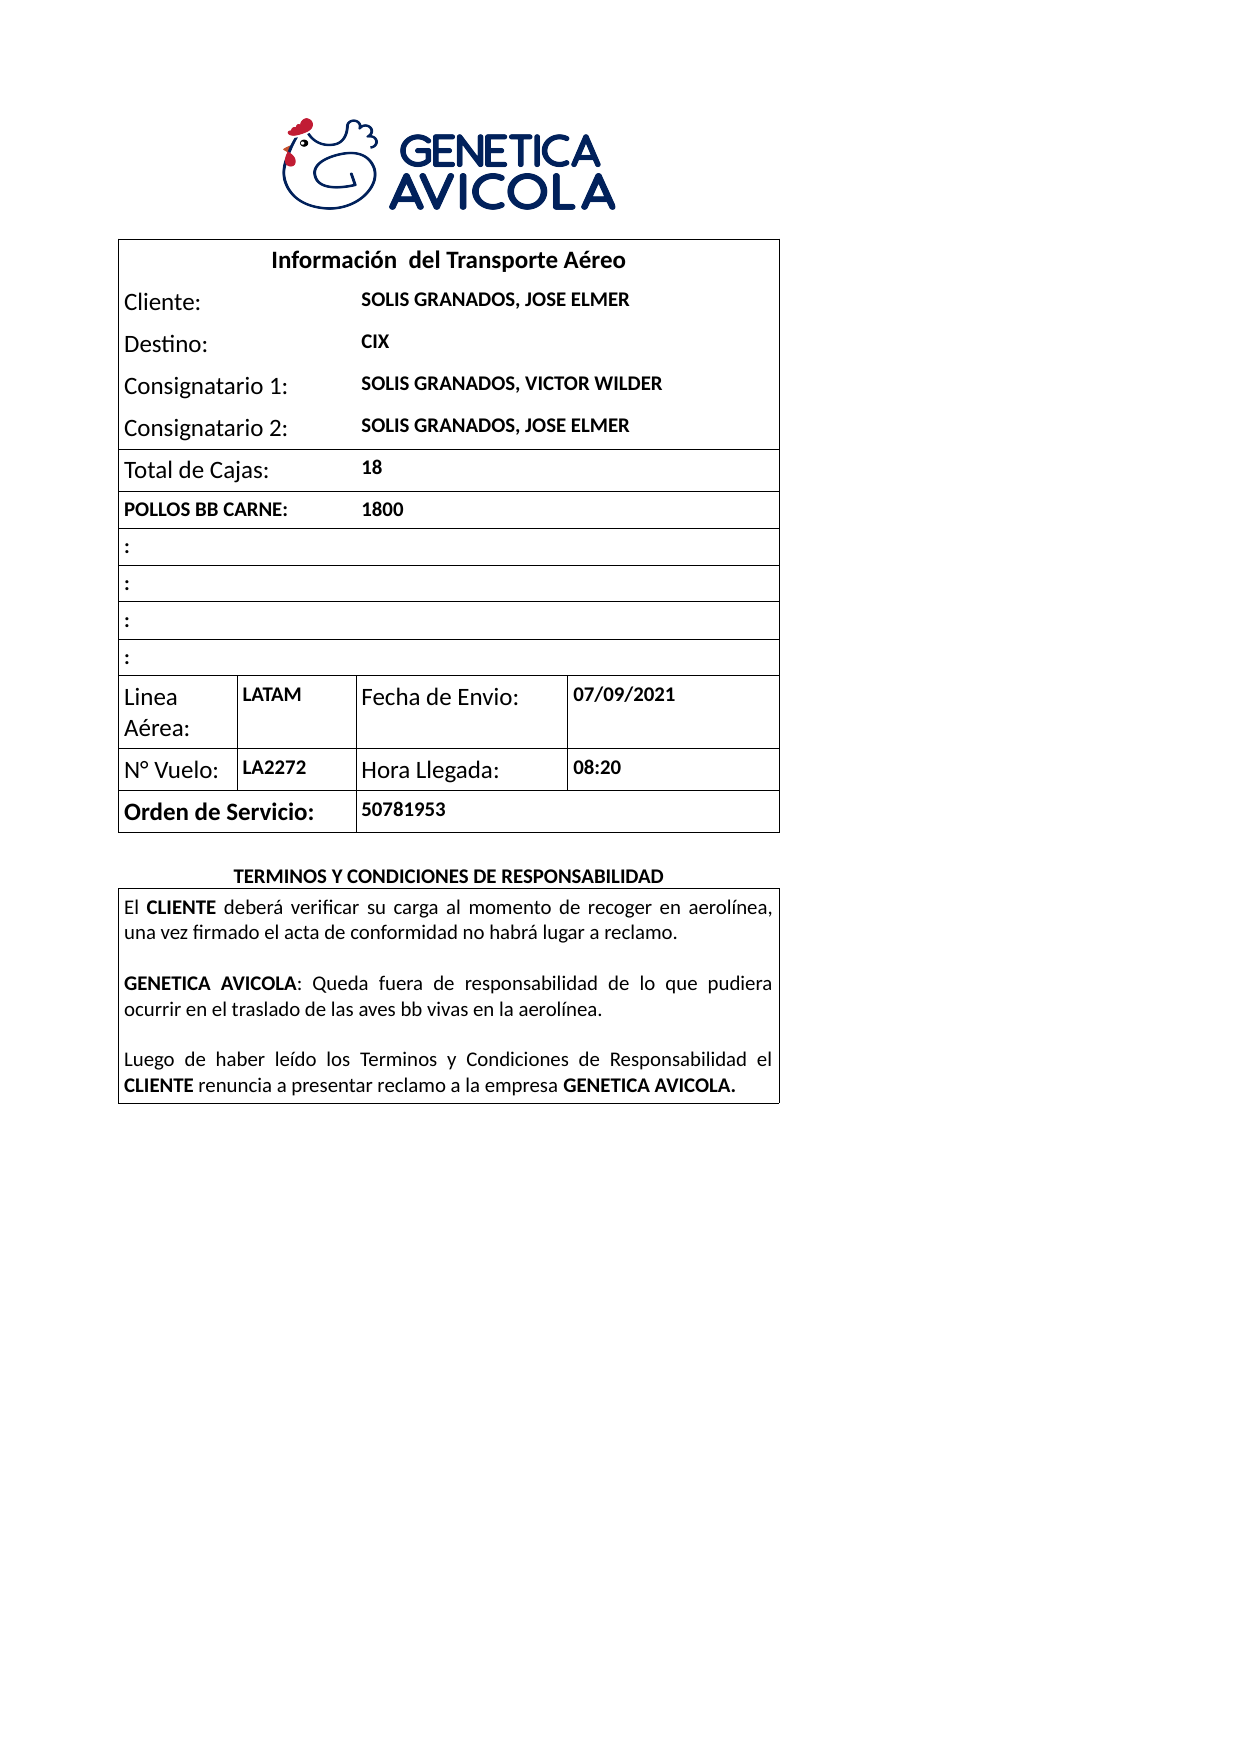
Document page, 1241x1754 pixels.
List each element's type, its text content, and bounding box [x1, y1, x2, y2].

table_cell El CLIENTE deberá verificar su carga al momento de recoger en aerolínea, una vez firmado el acta de conformidad no habrá lugar a reclamo. GENETICA AVICOLA: Queda fuera de responsabilidad de lo que pudiera ocurrir en el traslado de las aves bb vivas en la aerolínea. Luego de haber leído los Terminos y Condiciones de Responsabilidad el CLIENTE renuncia a presentar reclamo a la empresa GENETICA AVICOLA. [119, 889, 779, 1103]
table_cell [356, 640, 779, 675]
table_cell Fecha de Envio: [357, 676, 567, 748]
table_cell SOLIS GRANADOS, VICTOR WILDER [356, 365, 779, 406]
table_cell Hora Llegada: [357, 749, 567, 790]
table_cell TERMINOS Y CONDICIONES DE RESPONSABILIDAD [118, 833, 779, 888]
table_header Información del Transporte Aéreo [119, 240, 779, 281]
table_cell 50781953 [357, 791, 779, 832]
table_cell : [119, 602, 356, 638]
table_cell 07/09/2021 [568, 676, 779, 748]
table_cell [356, 529, 779, 564]
table_cell Cliente: [119, 281, 356, 322]
table_cell CIX [356, 323, 779, 364]
table_cell 1800 [356, 492, 779, 527]
picture [282, 118, 616, 210]
table_cell 08:20 [568, 749, 779, 790]
table_cell SOLIS GRANADOS, JOSE ELMER [356, 406, 779, 448]
table_cell : [119, 529, 356, 564]
table_cell : [119, 566, 356, 601]
table_cell Consignatario 2: [119, 406, 356, 448]
table_cell Linea Aérea: [119, 676, 237, 748]
table_cell 18 [356, 450, 779, 491]
table_cell LA2272 [238, 749, 356, 790]
table_cell Destino: [119, 323, 356, 364]
table_cell Orden de Servicio: [119, 791, 356, 832]
table_cell LATAM [238, 676, 356, 748]
table_cell Total de Cajas: [119, 450, 356, 491]
table_cell Consignatario 1: [119, 365, 356, 406]
table_cell N° Vuelo: [119, 749, 237, 790]
table_cell [356, 602, 779, 638]
table_cell POLLOS BB CARNE: [119, 492, 356, 527]
table_cell : [119, 640, 356, 675]
table_cell [356, 566, 779, 601]
table_cell SOLIS GRANADOS, JOSE ELMER [356, 281, 779, 322]
